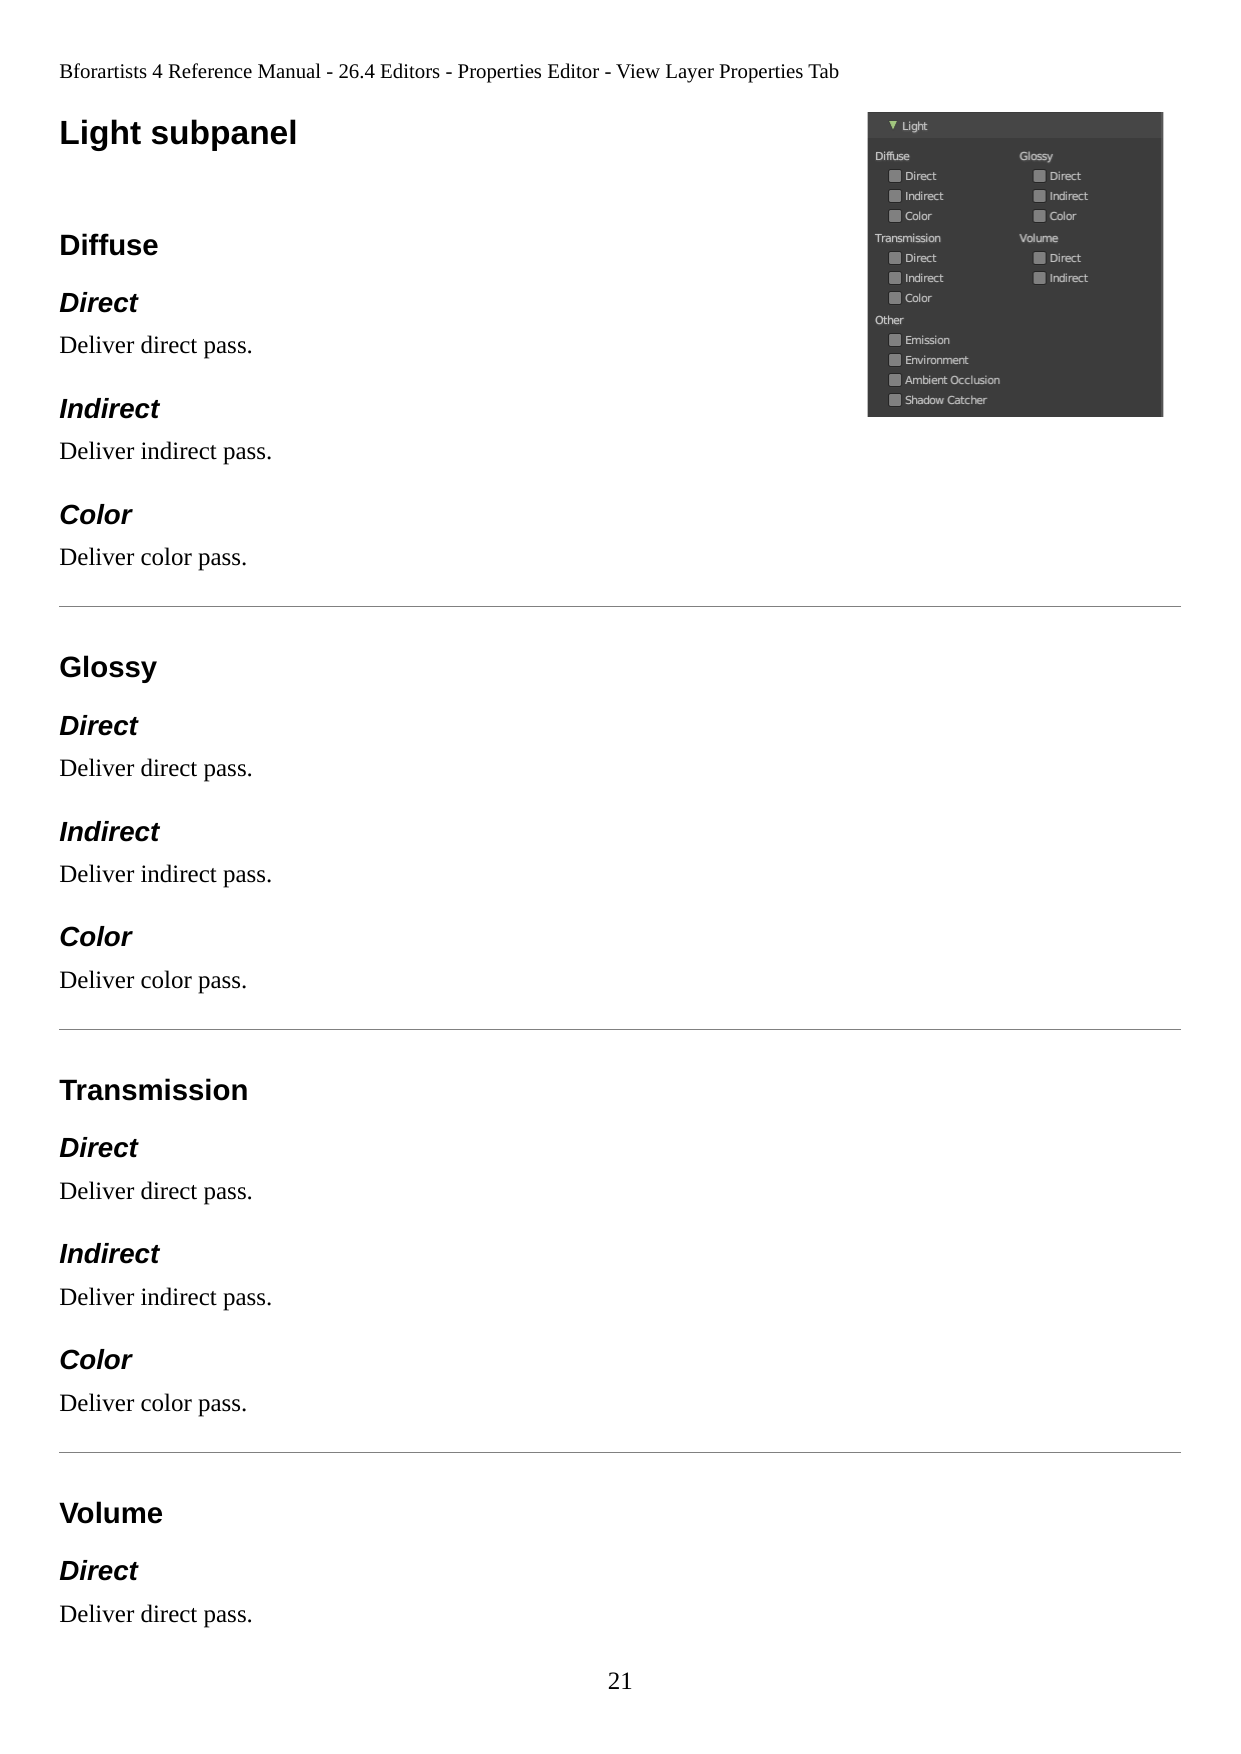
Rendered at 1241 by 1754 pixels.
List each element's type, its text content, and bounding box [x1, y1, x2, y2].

text Deliver direct pass. [59, 753, 1181, 782]
text Deliver color pass. [59, 542, 1181, 571]
subtitle Color [59, 1344, 1181, 1376]
text Deliver color pass. [59, 965, 1181, 994]
text Deliver direct pass. [59, 331, 867, 359]
subtitle Indirect [59, 392, 1181, 424]
subtitle Transmission [59, 1073, 1181, 1107]
text Deliver color pass. [59, 1388, 1181, 1417]
subtitle Light subpanel [59, 113, 867, 151]
subtitle Direct [59, 286, 867, 318]
subtitle Direct [59, 1132, 1181, 1164]
text Deliver indirect pass. [59, 1282, 1181, 1311]
text [1164, 331, 1181, 359]
picture [867, 112, 1164, 417]
subtitle Direct [59, 709, 1181, 741]
text Deliver indirect pass. [59, 859, 1181, 888]
subtitle [1164, 227, 1181, 261]
subtitle [1164, 286, 1181, 318]
text Deliver indirect pass. [59, 436, 1181, 465]
text Deliver direct pass. [59, 1176, 1181, 1205]
subtitle [1164, 113, 1181, 151]
subtitle Color [59, 498, 1181, 530]
subtitle Indirect [59, 1238, 1181, 1269]
text Deliver direct pass. [59, 1599, 1181, 1628]
subtitle Indirect [59, 815, 1181, 847]
subtitle Color [59, 921, 1181, 953]
subtitle Diffuse [59, 227, 867, 261]
subtitle Glossy [59, 650, 1181, 684]
subtitle Volume [59, 1496, 1181, 1529]
subtitle Direct [59, 1554, 1181, 1586]
